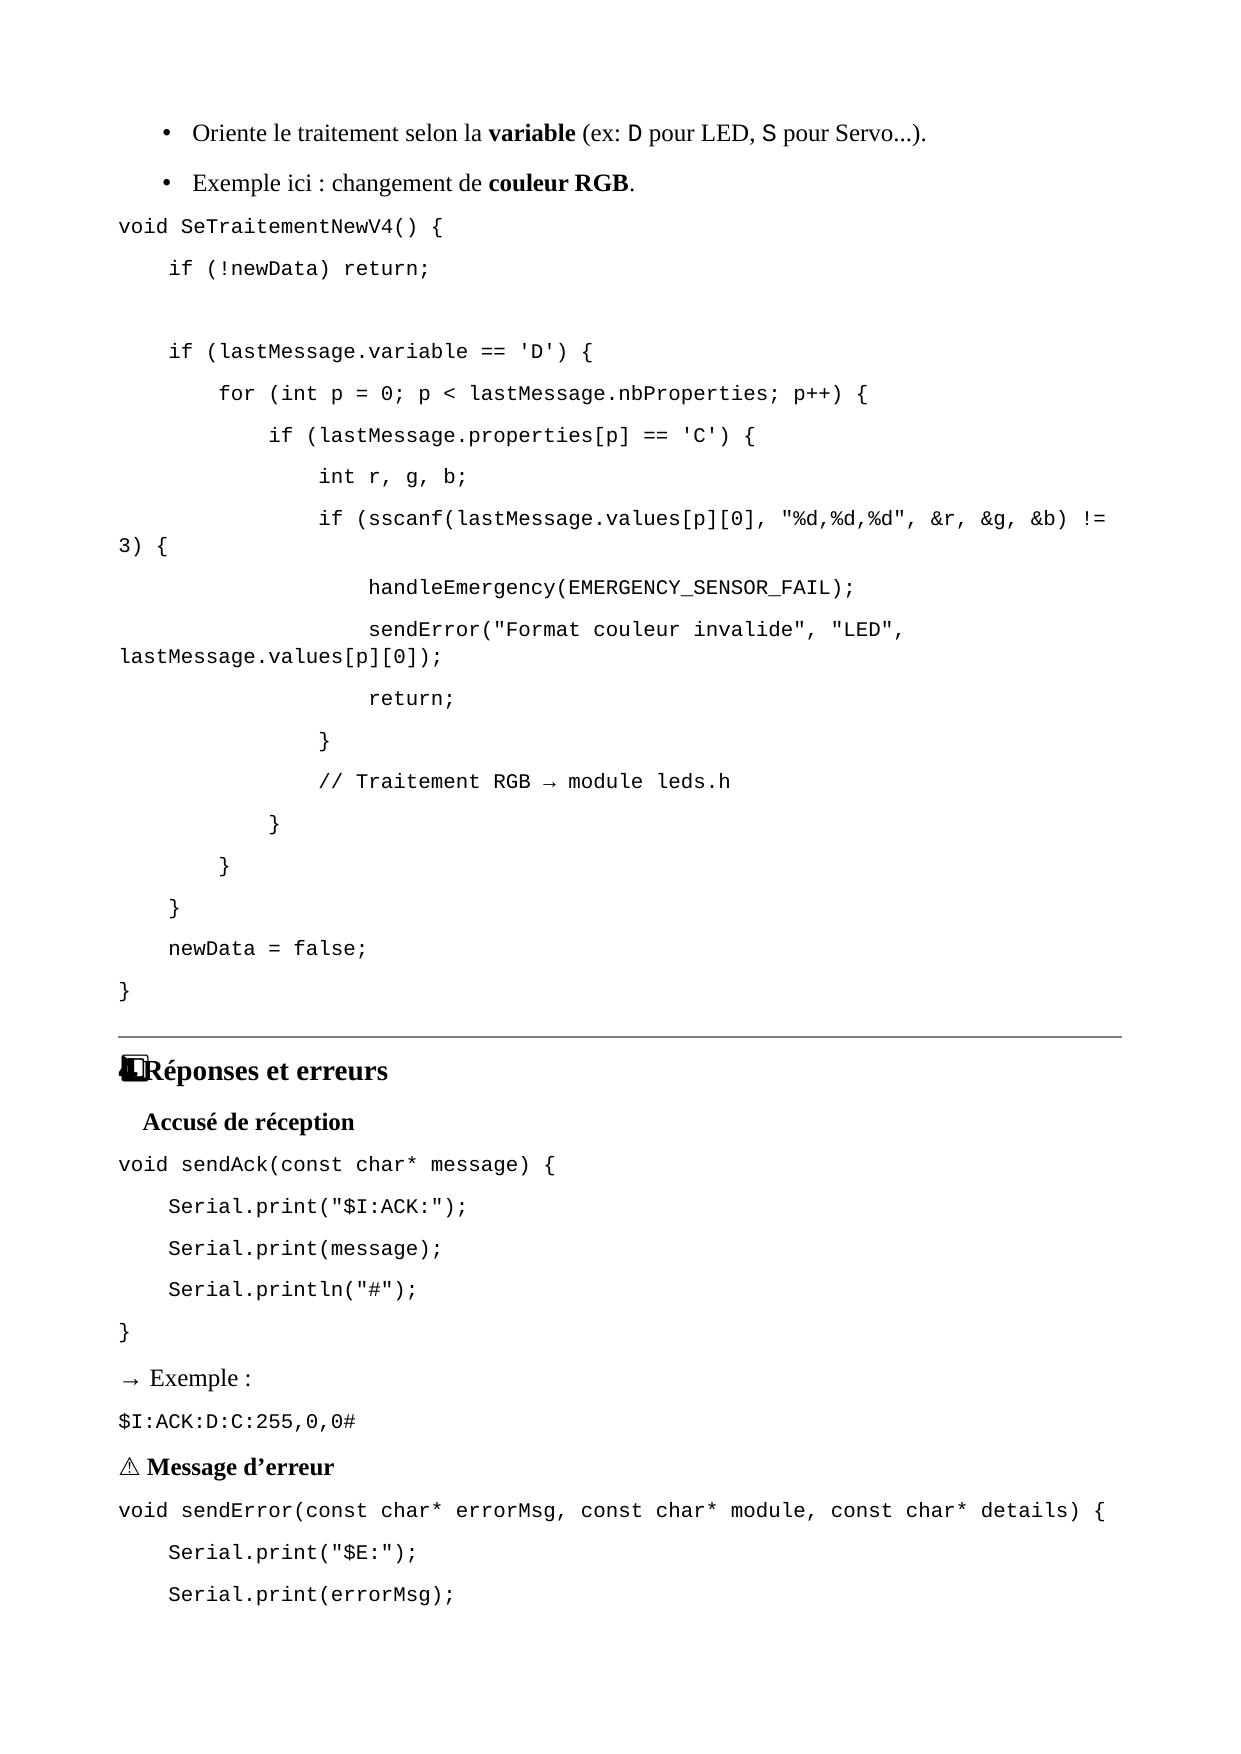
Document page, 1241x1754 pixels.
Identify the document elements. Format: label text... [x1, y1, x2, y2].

text } [118, 1321, 1122, 1345]
text Serial.print("$E:"); [118, 1542, 1122, 1565]
text Serial.print(message); [118, 1238, 1122, 1261]
text } [118, 813, 1122, 837]
text int r, g, b; [118, 466, 1122, 490]
text Serial.print("$I:ACK:"); [118, 1196, 1122, 1219]
subtitle 4️⃣ Réponses et erreurs [118, 1053, 1122, 1087]
text // Traitement RGB → module leds.h [118, 771, 1122, 795]
subtitle ✅ Accusé de réception [118, 1107, 1122, 1135]
text if (sscanf(lastMessage.values[p][0], "%d,%d,%d", &r, &g, &b) != 3) { [118, 508, 1122, 559]
text Serial.println("#"); [118, 1279, 1122, 1303]
text } [118, 897, 1122, 920]
text for (int p = 0; p < lastMessage.nbProperties; p++) { [118, 383, 1122, 406]
text } [118, 855, 1122, 878]
text sendError("Format couleur invalide", "LED", lastMessage.values[p][0]); [118, 619, 1122, 670]
text $I:ACK:D:C:255,0,0# [118, 1411, 1122, 1434]
text Serial.print(errorMsg); [118, 1583, 1122, 1607]
list Oriente le traitement selon la variable (ex: D pour LED, S pour Servo...). [162, 118, 1122, 149]
subtitle ⚠️ Message d’erreur [118, 1452, 1122, 1481]
text } [118, 729, 1122, 753]
text void SeTraitementNewV4() { [118, 216, 1122, 239]
text void sendAck(const char* message) { [118, 1154, 1122, 1178]
list Exemple ici : changement de couleur RGB. [162, 168, 1122, 197]
text return; [118, 688, 1122, 711]
text if (lastMessage.variable == 'D') { [118, 341, 1122, 365]
text handleEmergency(EMERGENCY_SENSOR_FAIL); [118, 577, 1122, 601]
text → Exemple : [118, 1363, 1122, 1392]
text if (lastMessage.properties[p] == 'C') { [118, 424, 1122, 448]
text if (!newData) return; [118, 257, 1122, 281]
text } [118, 980, 1122, 1004]
text newData = false; [118, 938, 1122, 962]
text void sendError(const char* errorMsg, const char* module, const char* details) { [118, 1500, 1122, 1524]
